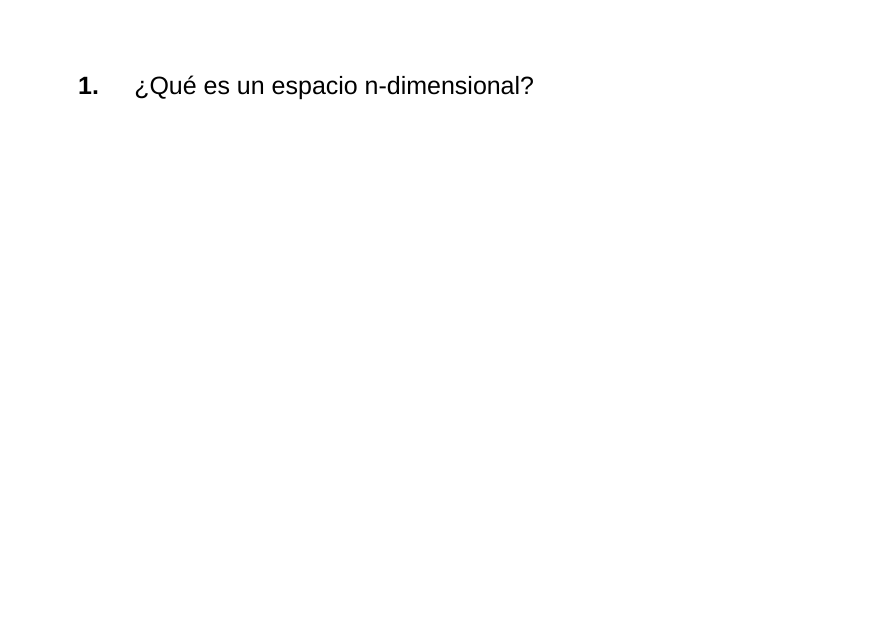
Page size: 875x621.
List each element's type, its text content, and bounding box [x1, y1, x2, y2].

list ¿Qué es un espacio n-dimensional? [78, 71, 815, 100]
